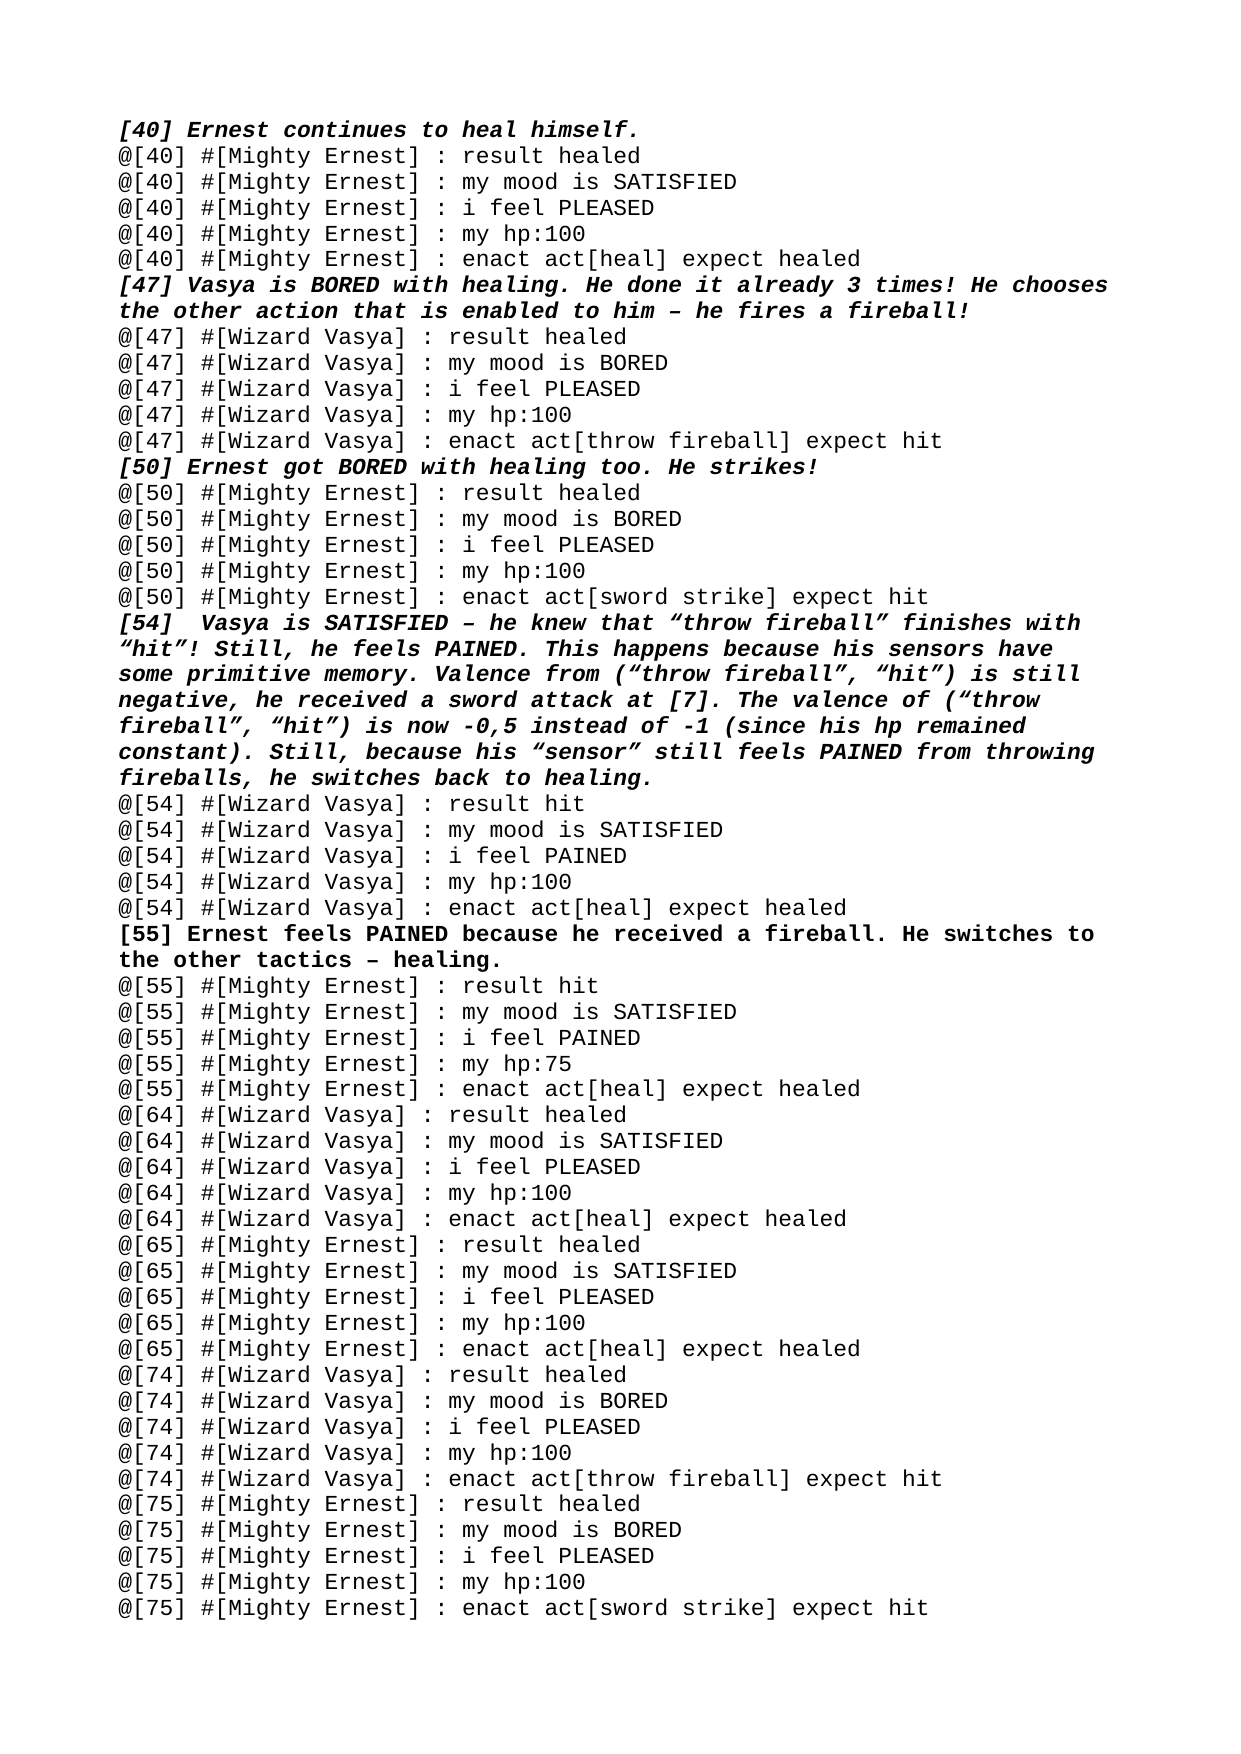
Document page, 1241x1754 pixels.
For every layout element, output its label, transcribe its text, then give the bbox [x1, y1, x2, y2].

text @[65] #[Mighty Ernest] : result healed [118, 1233, 1122, 1259]
text @[47] #[Wizard Vasya] : my mood is BORED [118, 352, 1122, 377]
text [47] Vasya is BORED with healing. He done it already 3 times! He chooses the other action that is enabled to him – he fires a fireball! [118, 274, 1122, 326]
text @[54] #[Wizard Vasya] : my hp:100 [118, 870, 1122, 896]
text @[40] #[Mighty Ernest] : i feel PLEASED [118, 196, 1122, 222]
text @[47] #[Wizard Vasya] : i feel PLEASED [118, 377, 1122, 403]
text @[54] #[Wizard Vasya] : result hit [118, 792, 1122, 818]
text @[64] #[Wizard Vasya] : enact act[heal] expect healed [118, 1207, 1122, 1233]
text @[47] #[Wizard Vasya] : enact act[throw fireball] expect hit [118, 429, 1122, 455]
text @[75] #[Mighty Ernest] : enact act[sword strike] expect hit [118, 1597, 1122, 1622]
text @[64] #[Wizard Vasya] : my hp:100 [118, 1182, 1122, 1207]
text @[50] #[Mighty Ernest] : enact act[sword strike] expect hit [118, 585, 1122, 611]
text @[65] #[Mighty Ernest] : i feel PLEASED [118, 1285, 1122, 1311]
text [55] Ernest feels PAINED because he received a fireball. He switches to the other tactics – healing. [118, 922, 1122, 974]
text @[54] #[Wizard Vasya] : my mood is SATISFIED [118, 818, 1122, 844]
text @[47] #[Wizard Vasya] : result healed [118, 326, 1122, 352]
text @[74] #[Wizard Vasya] : i feel PLEASED [118, 1415, 1122, 1441]
text [50] Ernest got BORED with healing too. He strikes! [118, 455, 1122, 481]
text @[50] #[Mighty Ernest] : my mood is BORED [118, 507, 1122, 533]
text @[40] #[Mighty Ernest] : my mood is SATISFIED [118, 170, 1122, 196]
text @[55] #[Mighty Ernest] : my mood is SATISFIED [118, 1000, 1122, 1026]
text @[65] #[Mighty Ernest] : my mood is SATISFIED [118, 1259, 1122, 1285]
text @[55] #[Mighty Ernest] : i feel PAINED [118, 1026, 1122, 1052]
text @[75] #[Mighty Ernest] : my hp:100 [118, 1571, 1122, 1597]
text @[64] #[Wizard Vasya] : i feel PLEASED [118, 1156, 1122, 1182]
text @[75] #[Mighty Ernest] : my mood is BORED [118, 1519, 1122, 1545]
text @[74] #[Wizard Vasya] : my mood is BORED [118, 1389, 1122, 1415]
text @[75] #[Mighty Ernest] : i feel PLEASED [118, 1545, 1122, 1571]
text @[50] #[Mighty Ernest] : my hp:100 [118, 559, 1122, 585]
text @[55] #[Mighty Ernest] : enact act[heal] expect healed [118, 1078, 1122, 1104]
text @[65] #[Mighty Ernest] : enact act[heal] expect healed [118, 1337, 1122, 1363]
text @[47] #[Wizard Vasya] : my hp:100 [118, 403, 1122, 429]
text @[50] #[Mighty Ernest] : i feel PLEASED [118, 533, 1122, 559]
text @[74] #[Wizard Vasya] : enact act[throw fireball] expect hit [118, 1467, 1122, 1493]
text [54] Vasya is SATISFIED – he knew that “throw fireball” finishes with “hit”! Still, he feels PAINED. This happens because his sensors have some primitive memory. Valence from (“throw fireball”, “hit”) is still negative, he received a sword attack at [7]. The valence of (“throw fireball”, “hit”) is now -0,5 instead of -1 (since his hp remained constant). Still, because his “sensor” still feels PAINED from throwing fireballs, he switches back to healing. [118, 611, 1122, 792]
text @[50] #[Mighty Ernest] : result healed [118, 481, 1122, 507]
text @[40] #[Mighty Ernest] : result healed [118, 144, 1122, 170]
text @[64] #[Wizard Vasya] : result healed [118, 1104, 1122, 1130]
text @[55] #[Mighty Ernest] : result hit [118, 974, 1122, 1000]
text @[40] #[Mighty Ernest] : my hp:100 [118, 222, 1122, 248]
text @[74] #[Wizard Vasya] : result healed [118, 1363, 1122, 1389]
text [40] Ernest continues to heal himself. [118, 118, 1122, 144]
text @[74] #[Wizard Vasya] : my hp:100 [118, 1441, 1122, 1467]
text @[75] #[Mighty Ernest] : result healed [118, 1493, 1122, 1519]
text @[40] #[Mighty Ernest] : enact act[heal] expect healed [118, 248, 1122, 274]
text @[54] #[Wizard Vasya] : i feel PAINED [118, 844, 1122, 870]
text @[54] #[Wizard Vasya] : enact act[heal] expect healed [118, 896, 1122, 922]
text @[65] #[Mighty Ernest] : my hp:100 [118, 1311, 1122, 1337]
text @[64] #[Wizard Vasya] : my mood is SATISFIED [118, 1130, 1122, 1156]
text @[55] #[Mighty Ernest] : my hp:75 [118, 1052, 1122, 1078]
